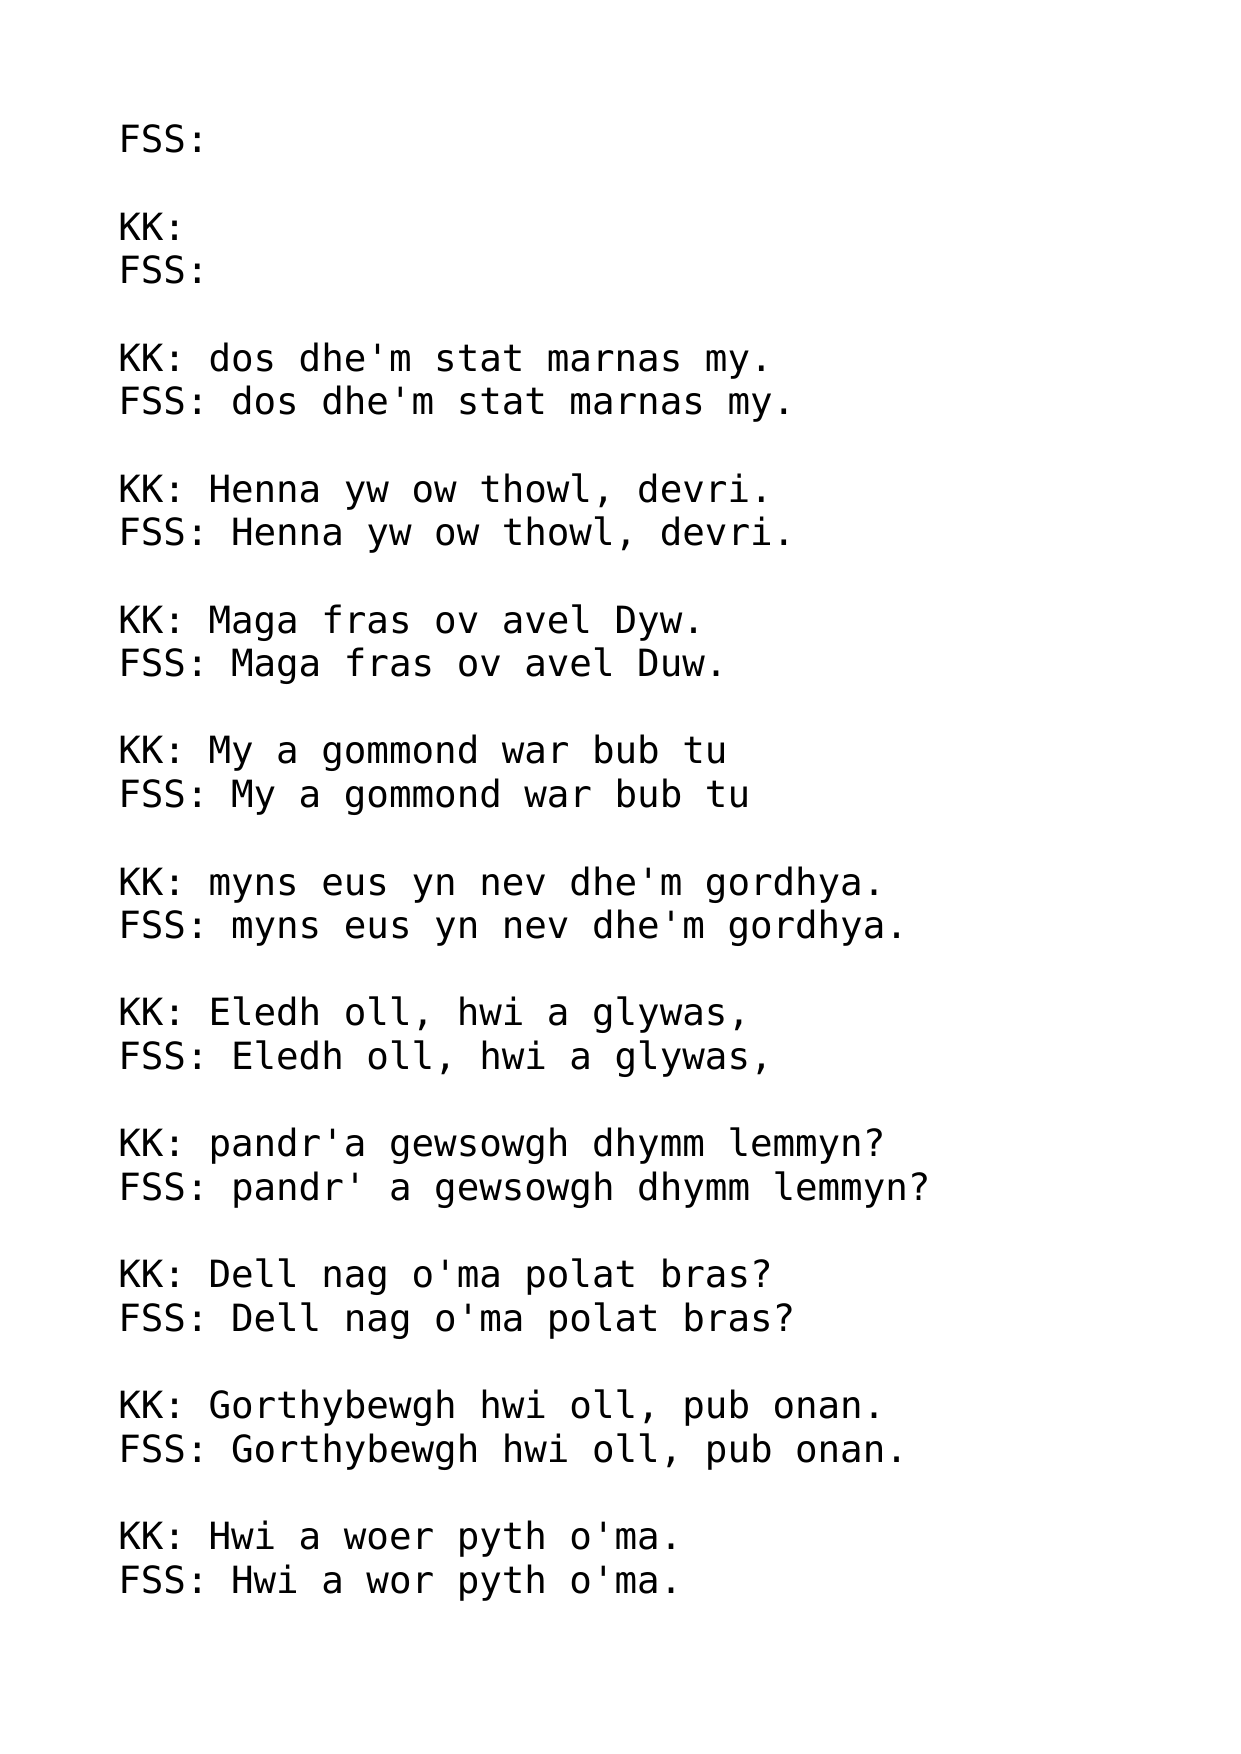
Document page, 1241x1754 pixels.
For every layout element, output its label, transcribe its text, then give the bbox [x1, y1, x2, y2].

text KK: Dell nag o'ma polat bras? [118, 1253, 1122, 1297]
text FSS: Henna yw ow thowl, devri. [118, 511, 1122, 554]
text FSS: Maga fras ov avel Duw. [118, 642, 1122, 686]
text FSS: Hwi a wor pyth o'ma. [118, 1558, 1122, 1602]
text KK: Hwi a woer pyth o'ma. [118, 1515, 1122, 1558]
text FSS: [118, 249, 1122, 293]
text KK: [118, 205, 1122, 249]
text KK: My a gommond war bub tu [118, 729, 1122, 773]
text FSS: My a gommond war bub tu [118, 773, 1122, 816]
text FSS: [118, 118, 1122, 162]
text KK: dos dhe'm stat marnas my. [118, 336, 1122, 380]
text KK: Gorthybewgh hwi oll, pub onan. [118, 1384, 1122, 1427]
text FSS: Gorthybewgh hwi oll, pub onan. [118, 1427, 1122, 1471]
text FSS: Eledh oll, hwi a glywas, [118, 1035, 1122, 1078]
text KK: Eledh oll, hwi a glywas, [118, 991, 1122, 1035]
text KK: myns eus yn nev dhe'm gordhya. [118, 860, 1122, 904]
text KK: pandr'a gewsowgh dhymm lemmyn? [118, 1122, 1122, 1166]
text KK: Maga fras ov avel Dyw. [118, 598, 1122, 642]
text FSS: pandr' a gewsowgh dhymm lemmyn? [118, 1166, 1122, 1209]
text KK: Henna yw ow thowl, devri. [118, 467, 1122, 511]
text FSS: myns eus yn nev dhe'm gordhya. [118, 904, 1122, 947]
text FSS: dos dhe'm stat marnas my. [118, 380, 1122, 424]
text FSS: Dell nag o'ma polat bras? [118, 1297, 1122, 1340]
